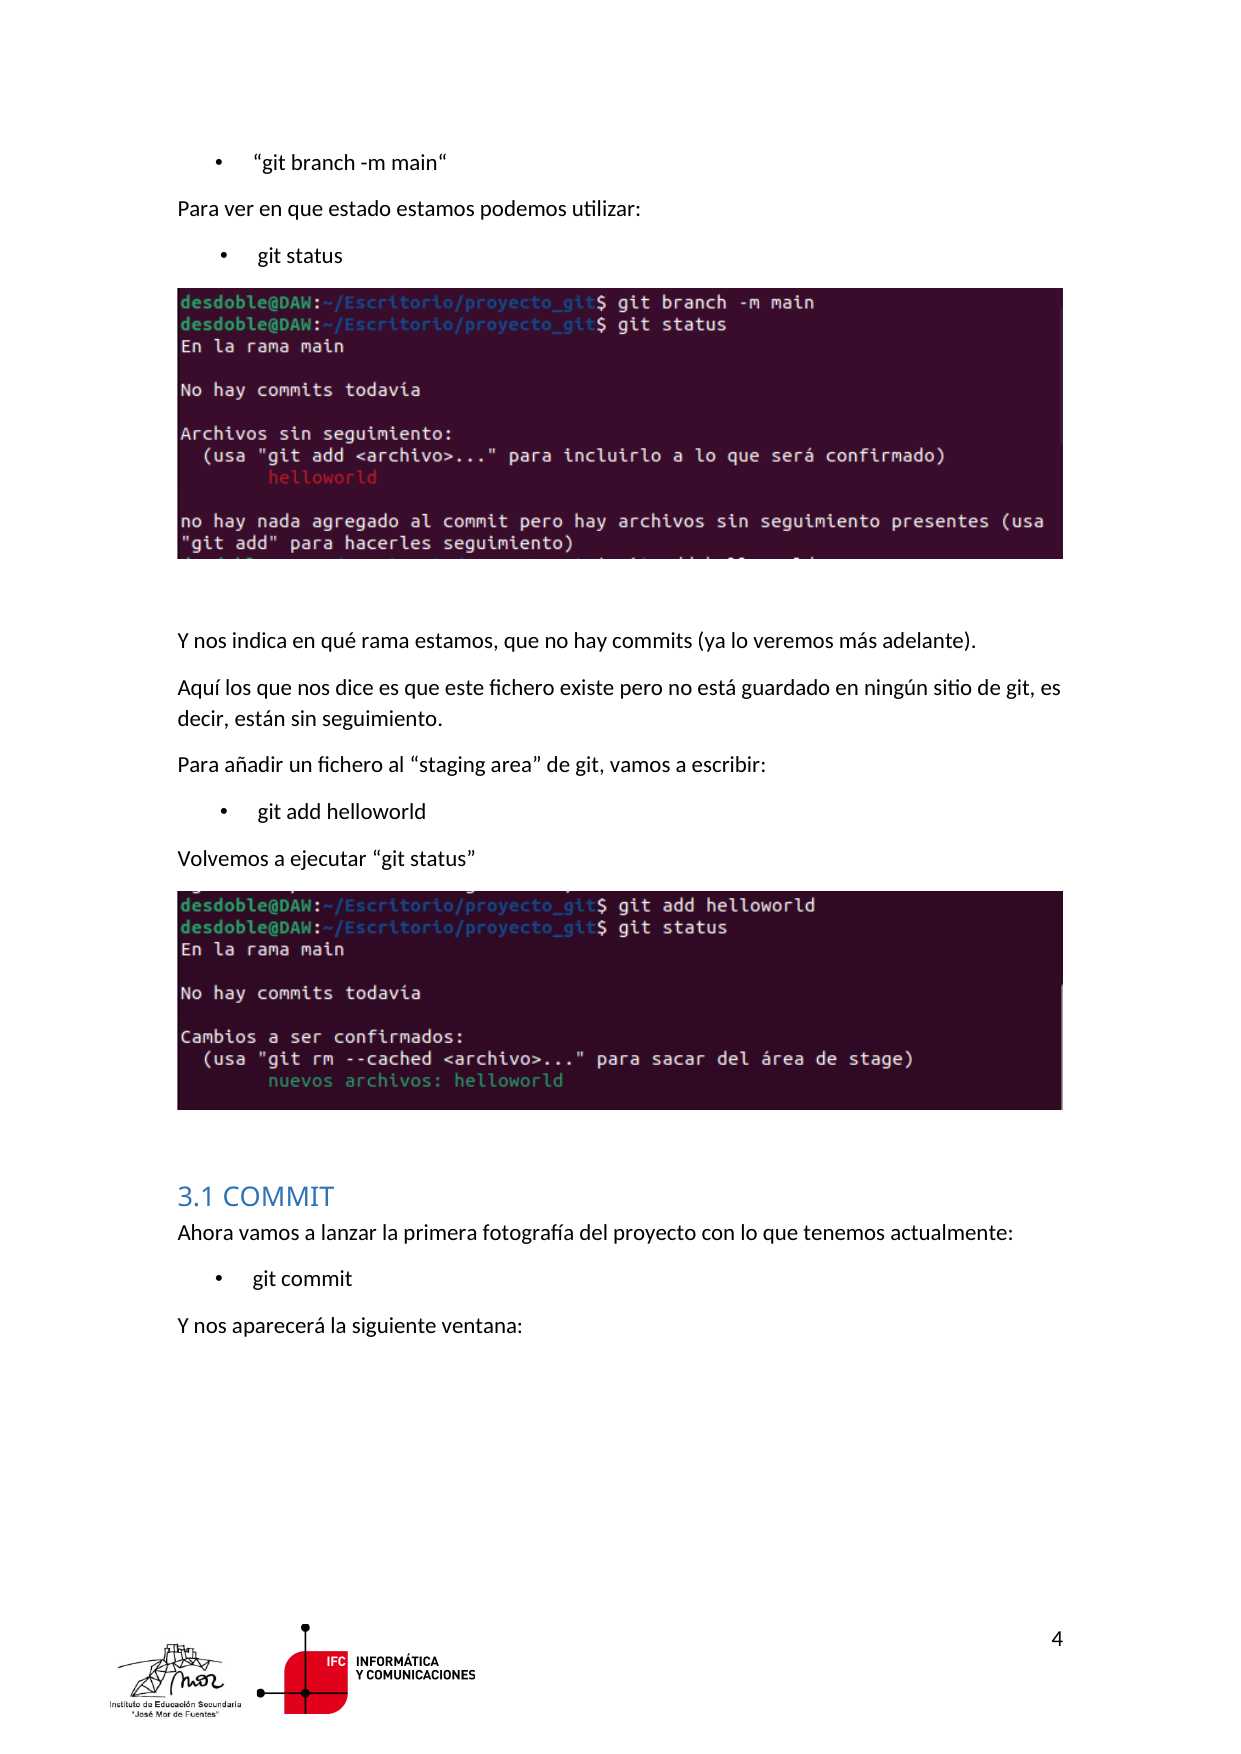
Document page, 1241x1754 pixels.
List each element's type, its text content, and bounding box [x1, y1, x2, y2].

text Y nos indica en qué rama estamos, que no hay commits (ya lo veremos más adelante). [177, 627, 1063, 655]
text Para ver en que estado estamos podemos utilizar: [177, 194, 1063, 222]
text Aquí los que nos dice es que este fichero existe pero no está guardado en ningún sitio de git, es decir, están sin seguimiento. [177, 673, 1063, 732]
picture [177, 891, 1063, 1110]
picture [100, 1631, 249, 1736]
list git commit [215, 1264, 1063, 1292]
list “git branch -m main“ [215, 148, 1063, 176]
list git status [220, 241, 1063, 269]
picture [256, 1624, 475, 1714]
text Y nos aparecerá la siguiente ventana: [177, 1311, 1063, 1339]
list git add helloworld [220, 797, 1063, 826]
text Volvemos a ejecutar “git status” [177, 844, 1063, 872]
text Ahora vamos a lanzar la primera fotografía del proyecto con lo que tenemos actualmente: [177, 1218, 1063, 1246]
picture [177, 288, 1063, 559]
subtitle 3.1 COMMIT [177, 1178, 1063, 1215]
text Para añadir un fichero al “staging area” de git, vamos a escribir: [177, 751, 1063, 779]
